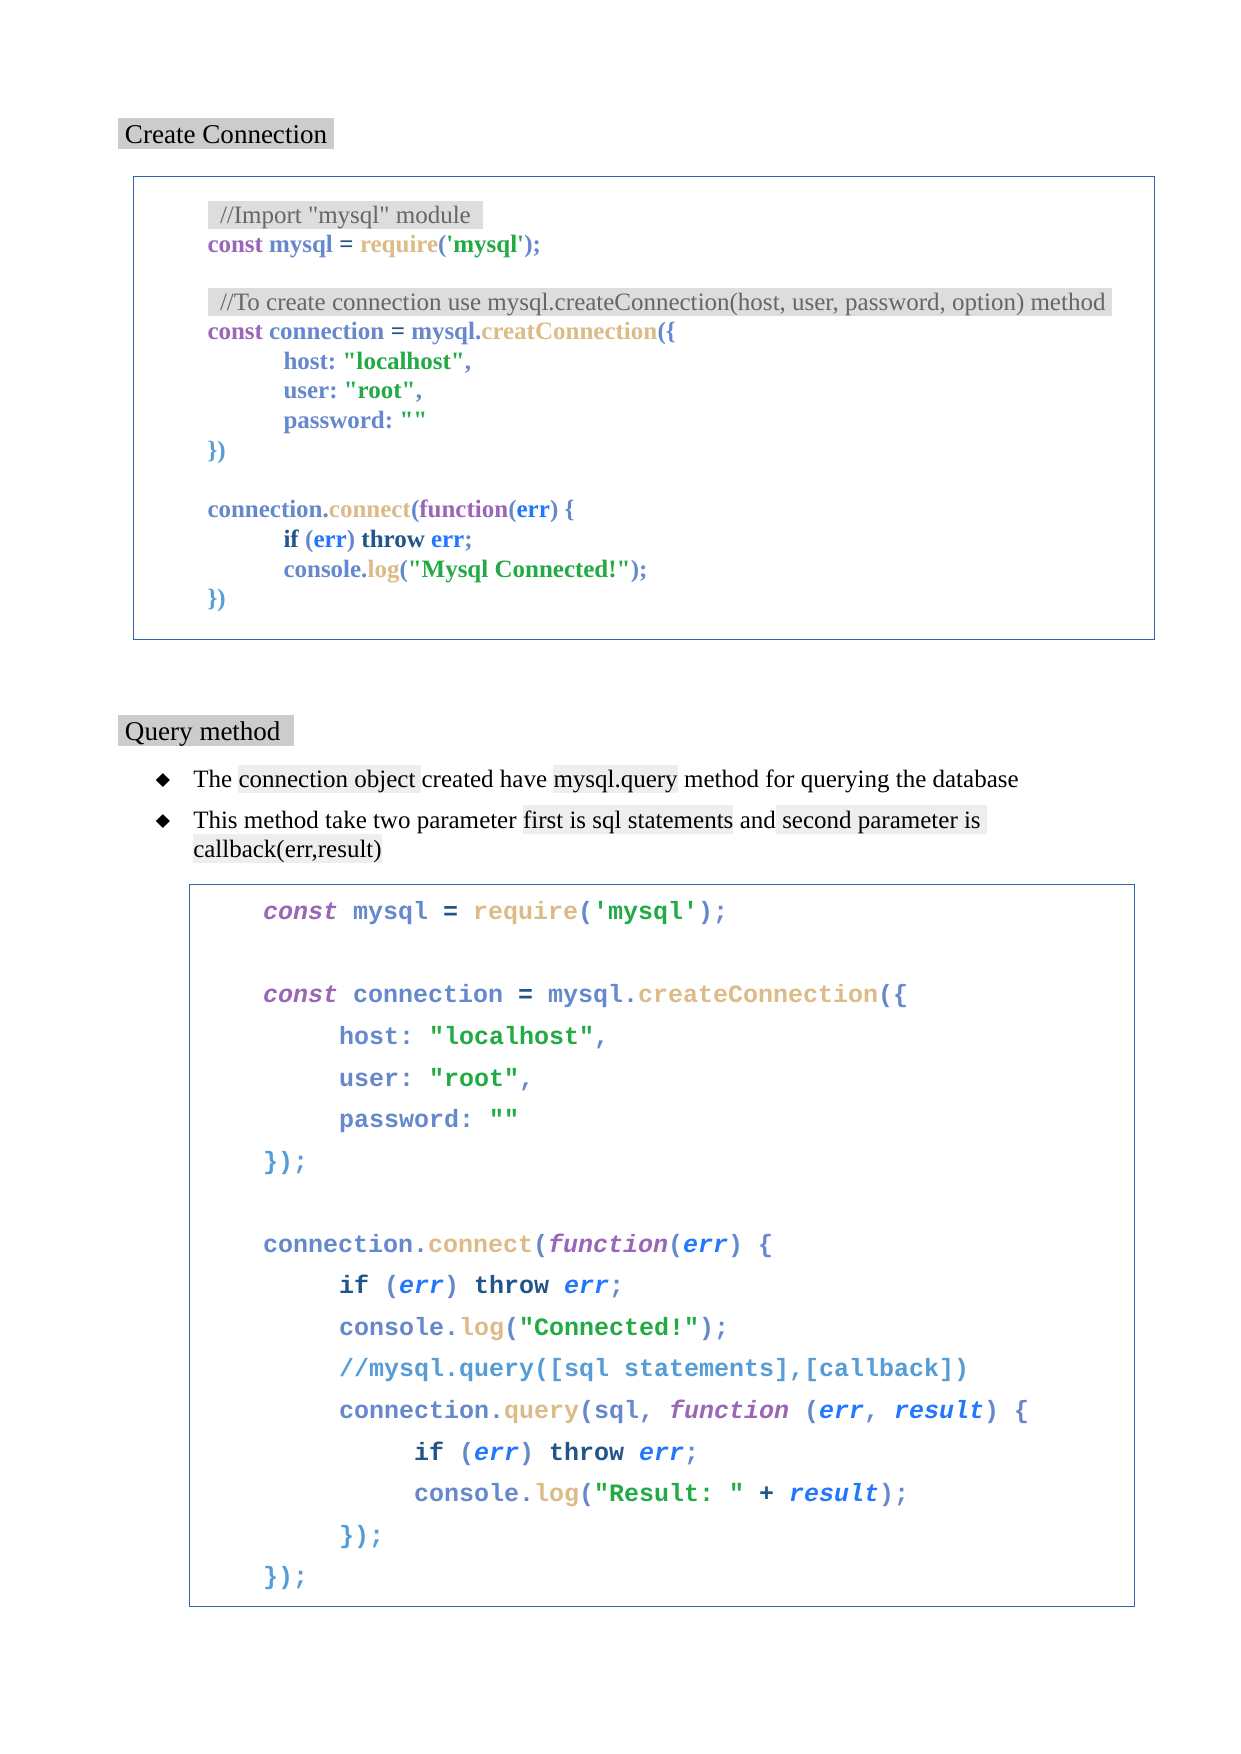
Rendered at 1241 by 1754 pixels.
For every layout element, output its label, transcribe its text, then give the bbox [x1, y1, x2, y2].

subtitle Query method [118, 715, 1123, 746]
list This method take two parameter first is sql statements and second parameter is callback(err,result) [156, 805, 1123, 863]
subtitle Create Connection [118, 118, 1123, 149]
list The connection object created have mysql.query method for querying the database [156, 764, 1123, 793]
